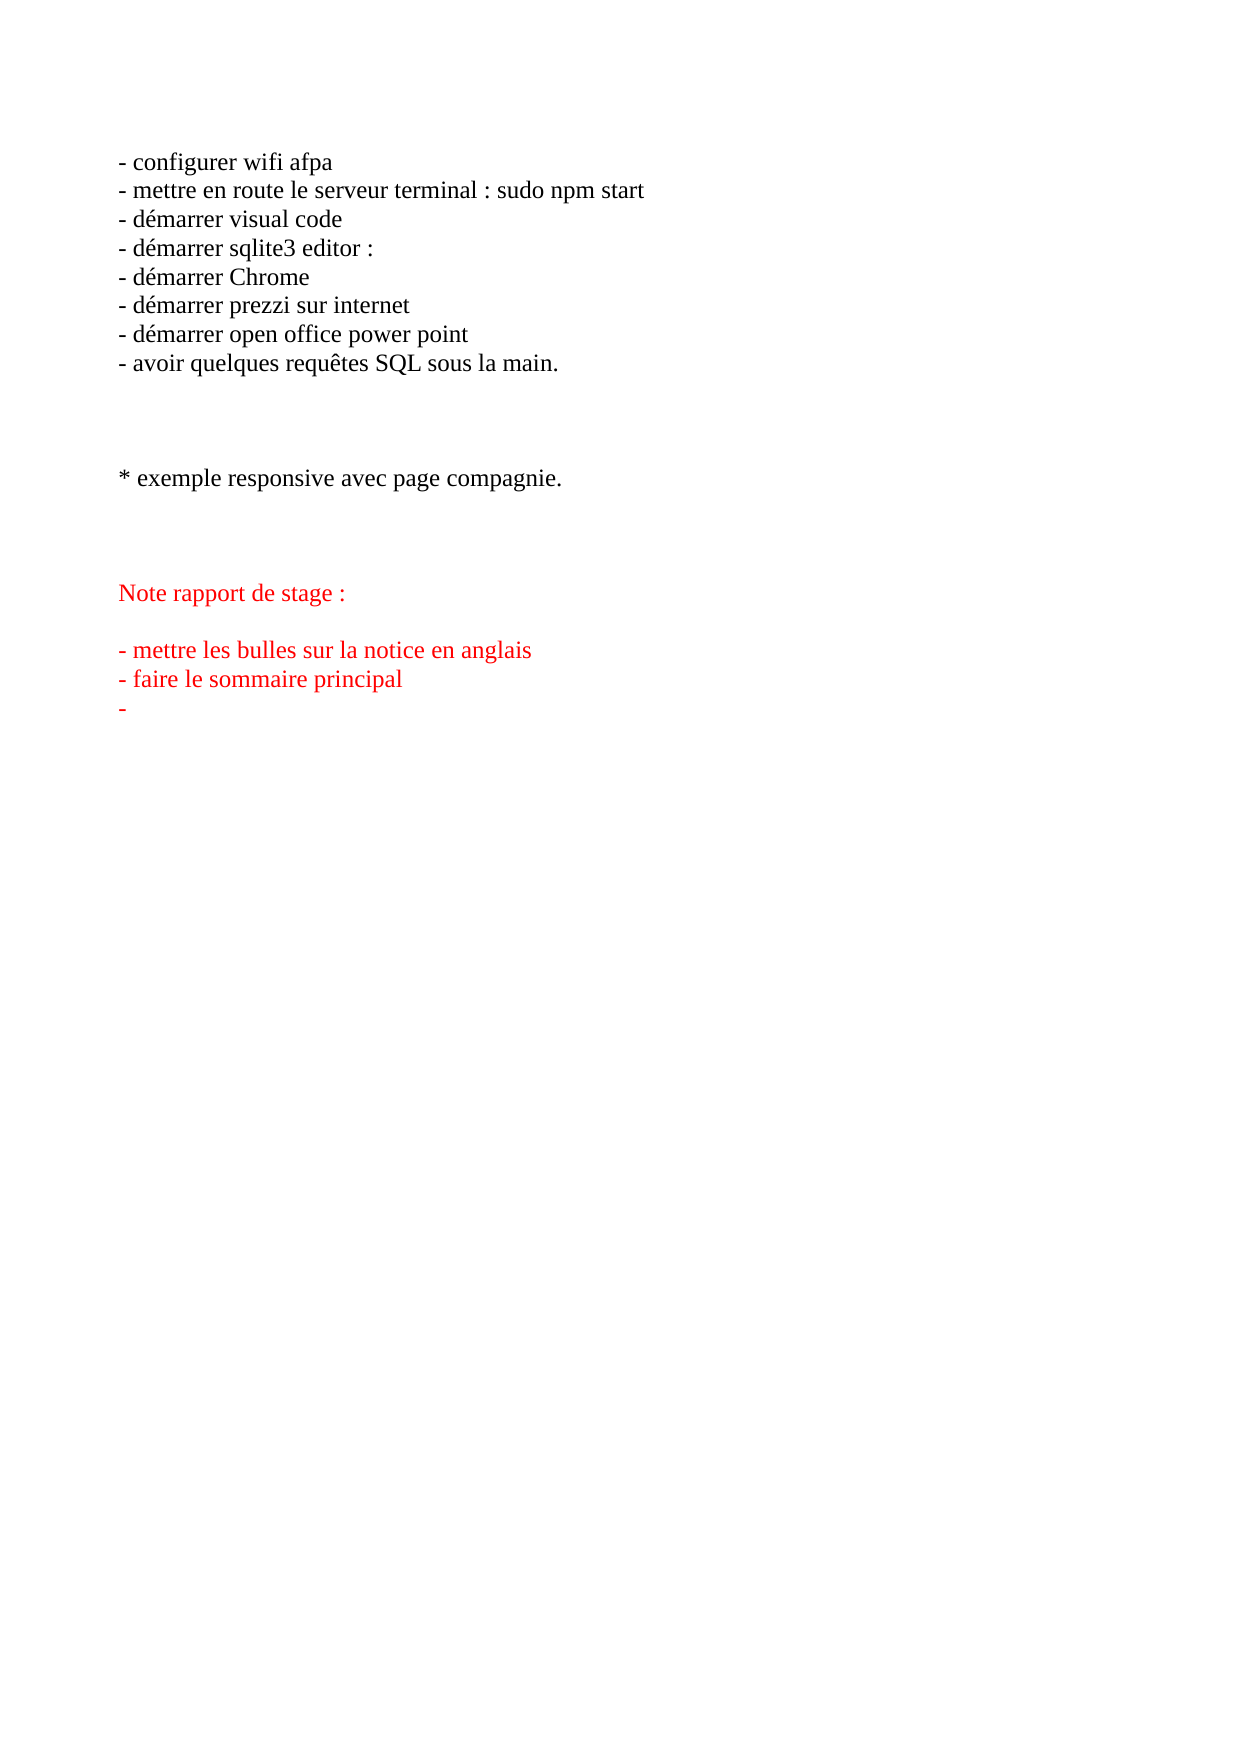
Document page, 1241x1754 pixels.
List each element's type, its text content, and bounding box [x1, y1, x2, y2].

text - démarrer Chrome [118, 262, 1122, 291]
text Note rapport de stage : [118, 578, 1122, 607]
text - [118, 693, 1122, 722]
text - configurer wifi afpa [118, 147, 1122, 176]
text - mettre les bulles sur la notice en anglais [118, 636, 1122, 664]
text - démarrer sqlite3 editor : [118, 233, 1122, 262]
text - faire le sommaire principal [118, 664, 1122, 693]
text * exemple responsive avec page compagnie. [118, 463, 1122, 492]
text - démarrer prezzi sur internet [118, 291, 1122, 319]
text - avoir quelques requêtes SQL sous la main. [118, 348, 1122, 377]
text - mettre en route le serveur terminal : sudo npm start [118, 176, 1122, 204]
text - démarrer open office power point [118, 319, 1122, 348]
text - démarrer visual code [118, 204, 1122, 233]
